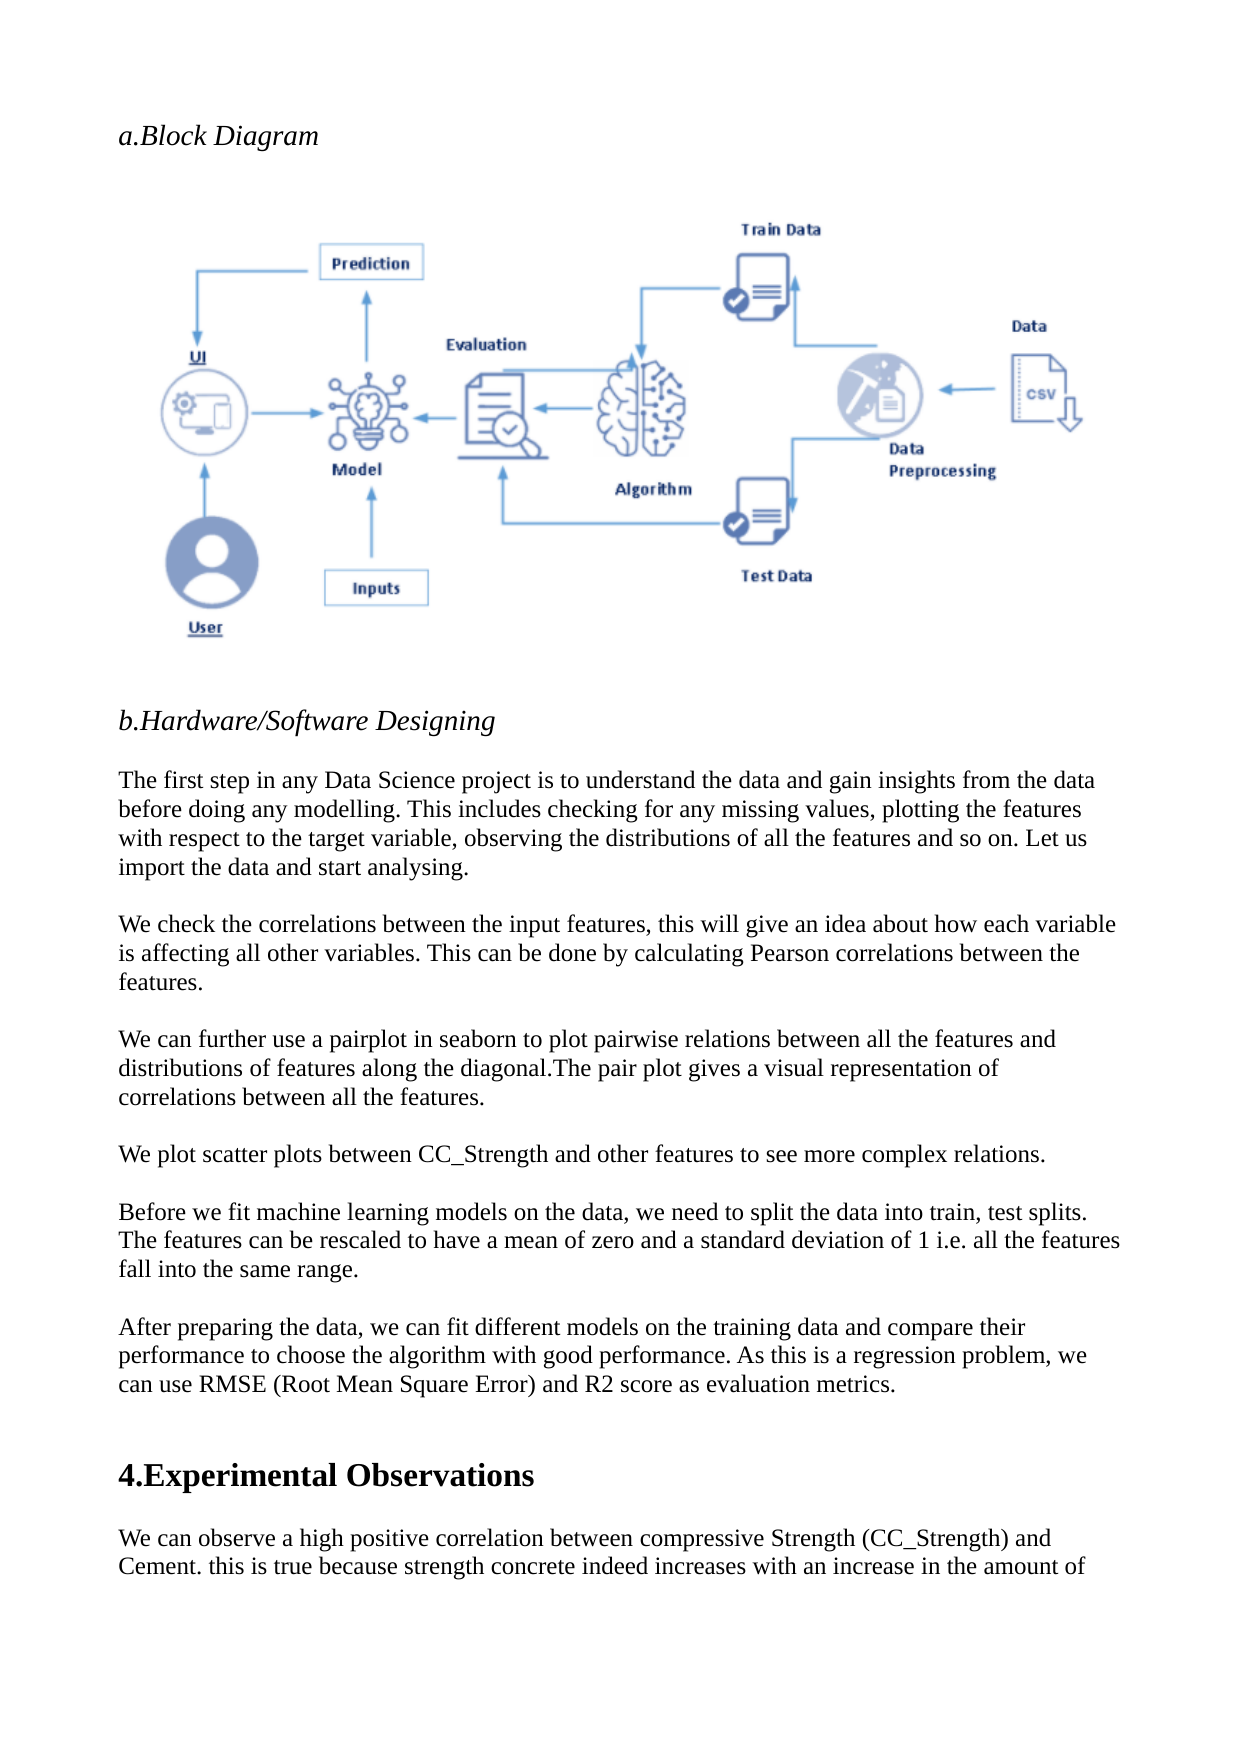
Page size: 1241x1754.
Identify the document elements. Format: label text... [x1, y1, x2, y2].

text We can further use a pairplot in seaborn to plot pairwise relations between all the features and distributions of features along the diagonal.The pair plot gives a visual representation of correlations between all the features. [118, 1024, 1122, 1111]
text 4.Experimental Observations [118, 1456, 1122, 1494]
text The first step in any Data Science project is to understand the data and gain insights from the data before doing any modelling. This includes checking for any missing values, plotting the features with respect to the target variable, observing the distributions of all the features and so on. Let us import the data and start analysing. [118, 766, 1122, 881]
picture [118, 180, 1123, 646]
text a.Block Diagram [118, 118, 1122, 152]
text After preparing the data, we can fit different models on the training data and compare their performance to choose the algorithm with good performance. As this is a regression problem, we can use RMSE (Root Mean Square Error) and R2 score as evaluation metrics. [118, 1312, 1122, 1398]
text Before we fit machine learning models on the data, we need to split the data into train, test splits. The features can be rescaled to have a mean of zero and a standard deviation of 1 i.e. all the features fall into the same range. [118, 1197, 1122, 1283]
text We check the correlations between the input features, this will give an idea about how each variable is affecting all other variables. This can be done by calculating Pearson correlations between the features. [118, 909, 1122, 996]
text We plot scatter plots between CC_Strength and other features to see more complex relations. [118, 1139, 1122, 1168]
text We can observe a high positive correlation between compressive Strength (CC_Strength) and Cement. this is true because strength concrete indeed increases with an increase in the amount of [118, 1523, 1122, 1580]
text b.Hardware/Software Designing [118, 703, 1122, 737]
